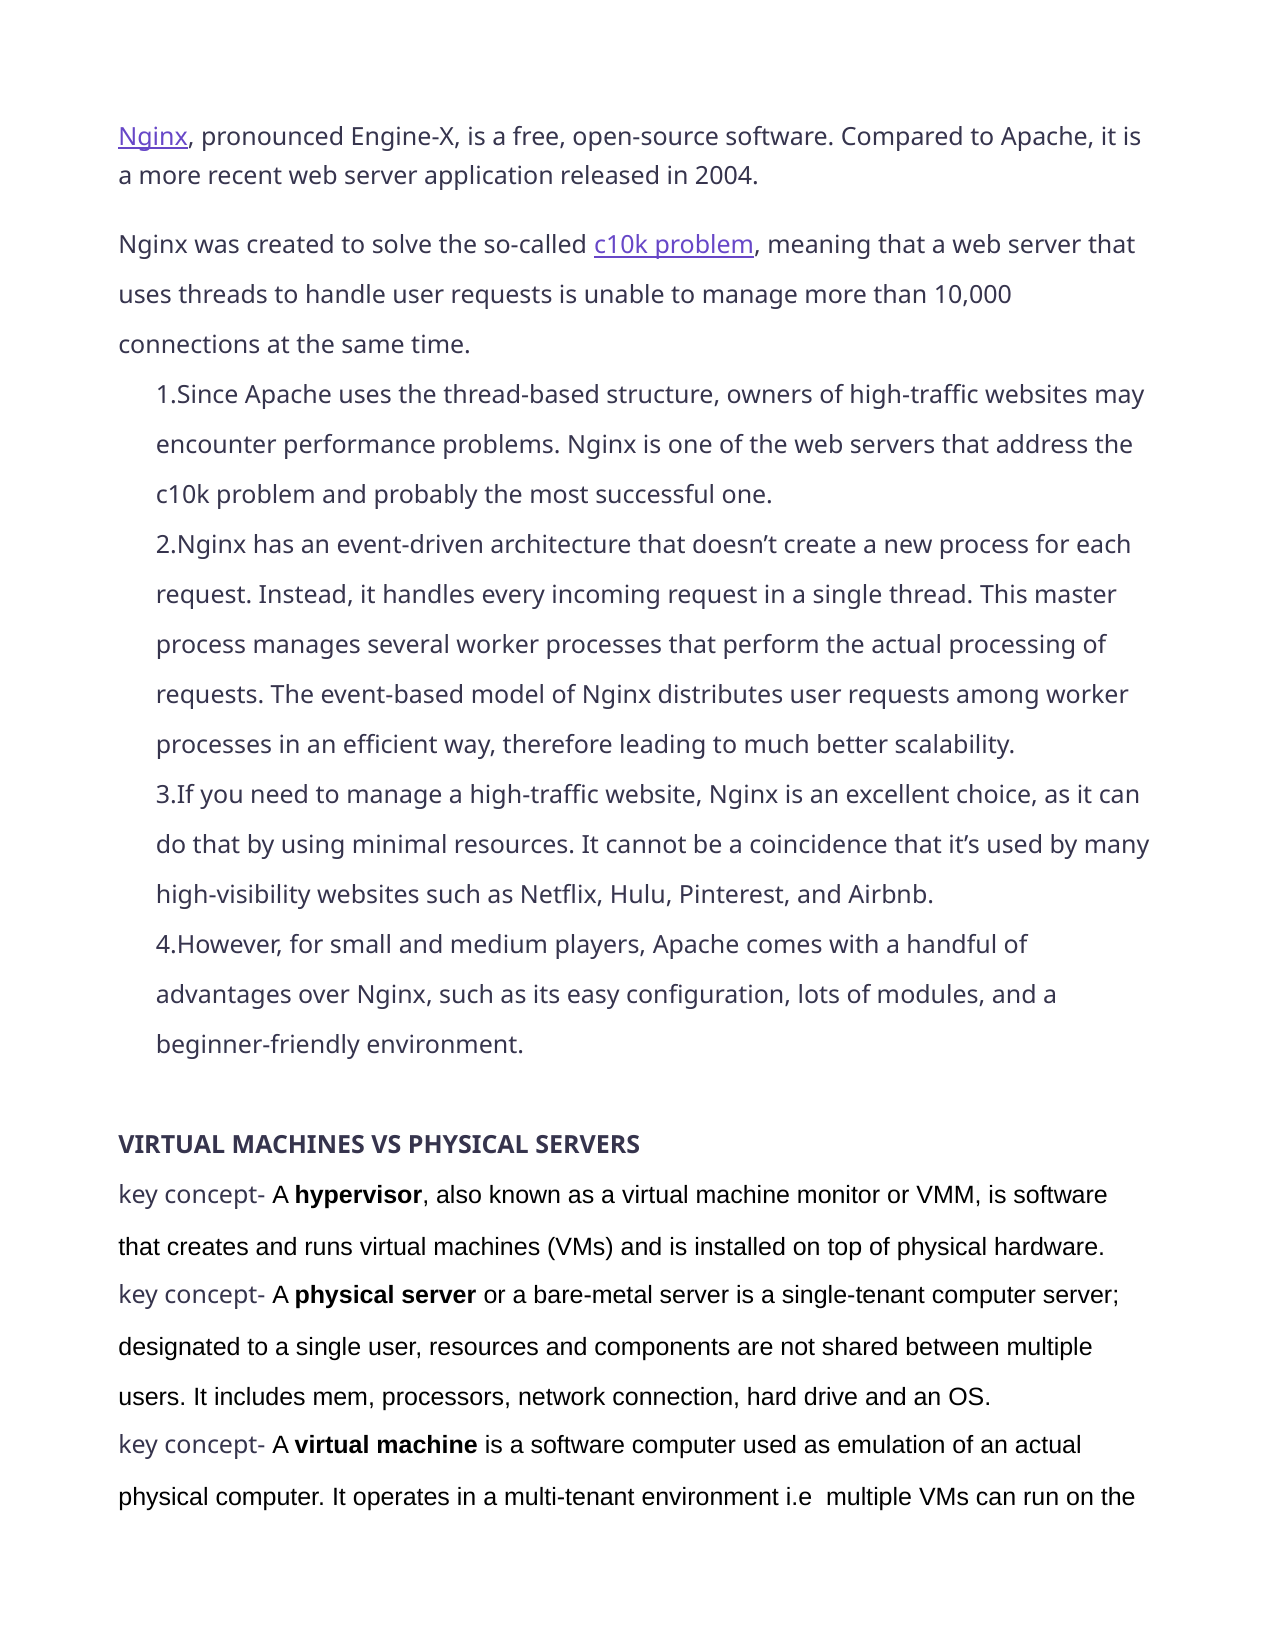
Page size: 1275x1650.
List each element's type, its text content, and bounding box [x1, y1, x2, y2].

list Nginx has an event-driven architecture that doesn’t create a new process for each request. Instead, it handles every incoming request in a single thread. This master process manages several worker processes that perform the actual processing of requests. The event-based model of Nginx distributes user requests among worker processes in an efficient way, therefore leading to much better scalability. [118, 511, 1157, 761]
text key concept- A physical server or a bare-metal server is a single-tenant computer server; designated to a single user, resources and components are not shared between multiple users. It includes mem, processors, network connection, hard drive and an OS. [118, 1261, 1157, 1411]
text VIRTUAL MACHINES VS PHYSICAL SERVERS [118, 1111, 1157, 1161]
text Nginx was created to solve the so-called c10k problem, meaning that a web server that uses threads to handle user requests is unable to manage more than 10,000 connections at the same time. [118, 211, 1157, 361]
list If you need to manage a high-traffic website, Nginx is an excellent choice, as it can do that by using minimal resources. It cannot be a coincidence that it’s used by many high-visibility websites such as Netflix, Hulu, Pinterest, and Airbnb. [118, 761, 1157, 911]
text key concept- A hypervisor, also known as a virtual machine monitor or VMM, is software that creates and runs virtual machines (VMs) and is installed on top of physical hardware. [118, 1161, 1157, 1261]
list However, for small and medium players, Apache comes with a handful of advantages over Nginx, such as its easy configuration, lots of modules, and a beginner-friendly environment. [118, 911, 1157, 1061]
text Nginx, pronounced Engine-X, is a free, open-source software. Compared to Apache, it is a more recent web server application released in 2004. [118, 118, 1157, 191]
list Since Apache uses the thread-based structure, owners of high-traffic websites may encounter performance problems. Nginx is one of the web servers that address the c10k problem and probably the most successful one. [118, 361, 1157, 511]
text key concept- A virtual machine is a software computer used as emulation of an actual physical computer. It operates in a multi-tenant environment i.e multiple VMs can run on the [118, 1411, 1157, 1511]
